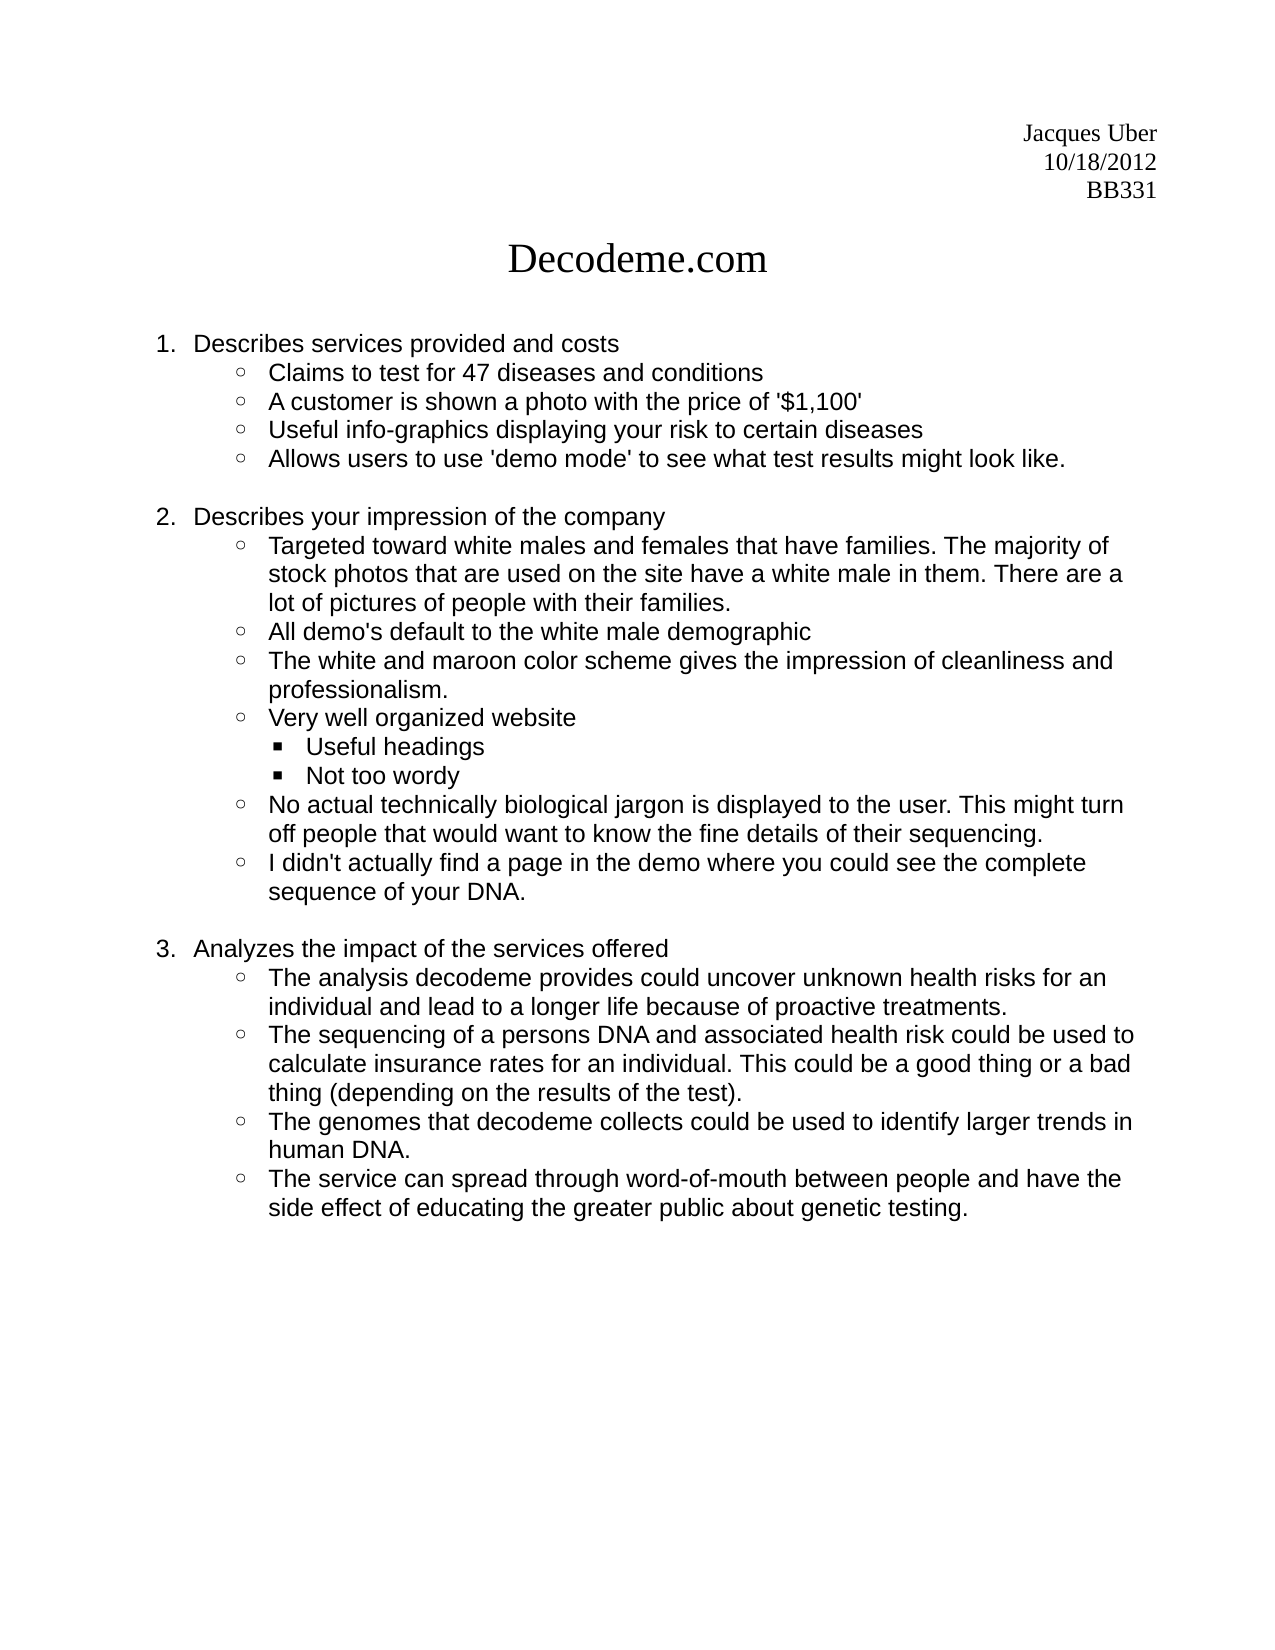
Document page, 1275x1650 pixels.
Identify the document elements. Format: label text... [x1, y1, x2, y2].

list All demo's default to the white male demographic [231, 617, 1157, 646]
list The white and maroon color scheme gives the impression of cleanliness and professionalism. [231, 646, 1157, 703]
list No actual technically biological jargon is displayed to the user. This might turn off people that would want to know the fine details of their sequencing. [231, 790, 1157, 848]
list Describes services provided and costs [156, 329, 1157, 358]
list Allows users to use 'demo mode' to see what test results might look like. [231, 444, 1157, 473]
list Useful info-graphics displaying your risk to certain diseases [231, 415, 1157, 444]
list The service can spread through word-of-mouth between people and have the side effect of educating the greater public about genetic testing. [231, 1164, 1157, 1222]
text Decodeme.com [118, 233, 1157, 281]
text BB331 [118, 176, 1157, 204]
list A customer is shown a photo with the price of '$1,100' [231, 387, 1157, 415]
list The sequencing of a persons DNA and associated health risk could be used to calculate insurance rates for an individual. This could be a good thing or a bad thing (depending on the results of the test). [231, 1020, 1157, 1107]
list Not too wordy [268, 761, 1157, 790]
list The analysis decodeme provides could uncover unknown health risks for an individual and lead to a longer life because of proactive treatments. [231, 963, 1157, 1020]
list Targeted toward white males and females that have families. The majority of stock photos that are used on the site have a white male in them. There are a lot of pictures of people with their families. [231, 531, 1157, 617]
text 10/18/2012 [118, 147, 1157, 176]
list Describes your impression of the company [156, 502, 1157, 531]
list I didn't actually find a page in the demo where you could see the complete sequence of your DNA. [231, 848, 1157, 905]
list Useful headings [268, 732, 1157, 761]
list Claims to test for 47 diseases and conditions [231, 358, 1157, 387]
list Analyzes the impact of the services offered [156, 934, 1157, 963]
text Jacques Uber [118, 118, 1157, 147]
list The genomes that decodeme collects could be used to identify larger trends in human DNA. [231, 1107, 1157, 1164]
list Very well organized website [231, 703, 1157, 732]
